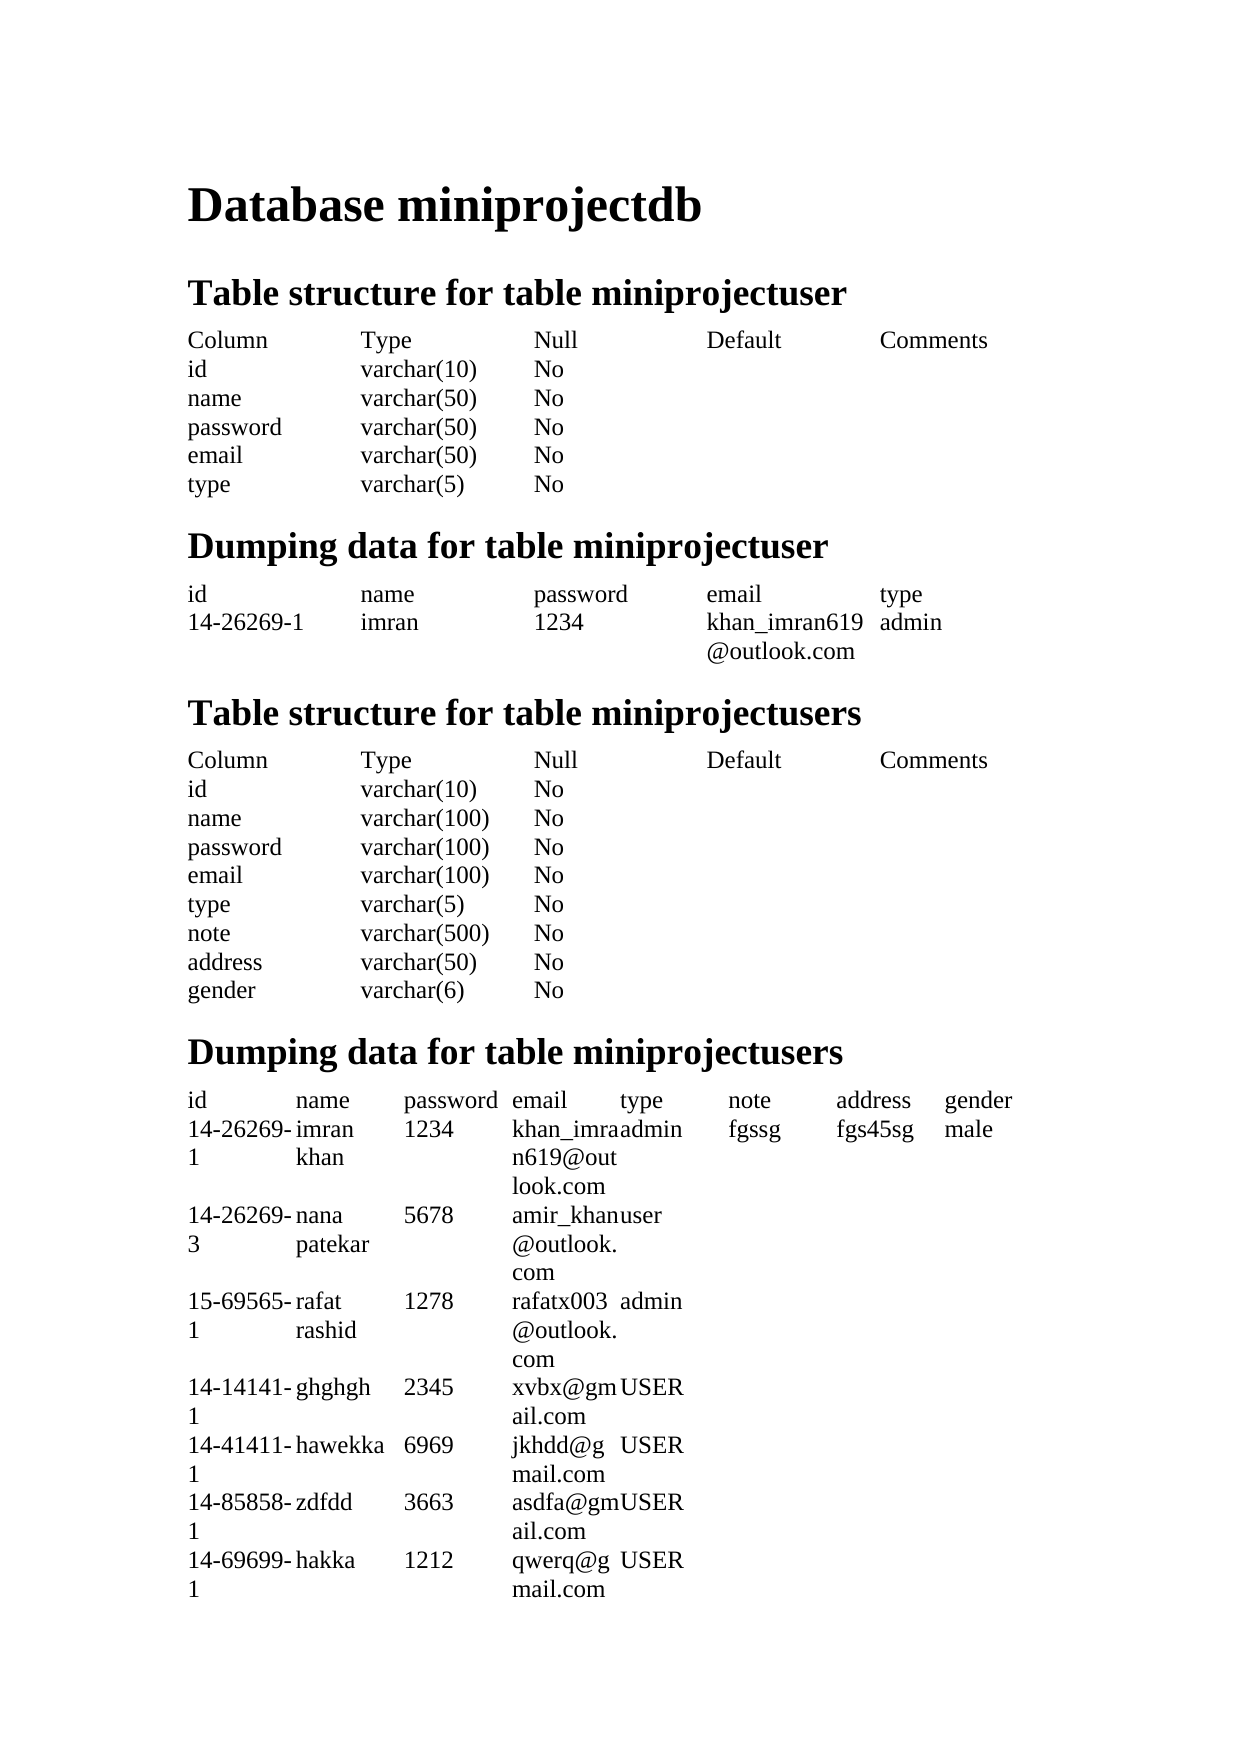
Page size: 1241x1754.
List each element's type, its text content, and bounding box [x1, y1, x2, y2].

table_cell gender [188, 976, 360, 1004]
table_cell 14-14141-1 [188, 1373, 296, 1430]
table_cell male [944, 1114, 1053, 1200]
table_cell [836, 1430, 944, 1487]
table_cell No [534, 354, 706, 383]
table_cell [880, 861, 1053, 889]
table_cell admin [880, 608, 1053, 665]
table_header Type [360, 746, 533, 774]
table_cell address [188, 947, 360, 976]
table_cell ghghgh [296, 1373, 404, 1430]
table_cell No [534, 803, 706, 832]
table_cell [706, 441, 879, 469]
table_cell jkhdd@gmail.com [512, 1430, 620, 1487]
table_cell imran [360, 608, 533, 665]
table_cell varchar(100) [360, 803, 533, 832]
subtitle Dumping data for table miniprojectusers [187, 1029, 1053, 1072]
table_cell id [188, 774, 360, 803]
table_cell varchar(50) [360, 412, 533, 441]
table_cell varchar(50) [360, 441, 533, 469]
table_cell note [188, 918, 360, 947]
table_cell 14-41411-1 [188, 1430, 296, 1487]
table_cell [880, 918, 1053, 947]
table_cell USER [620, 1373, 728, 1430]
table_header name [296, 1085, 404, 1114]
table_header Comments [880, 746, 1053, 774]
table_cell No [534, 947, 706, 976]
table_cell 5678 [404, 1200, 512, 1286]
table_header Comments [880, 326, 1053, 354]
table_cell type [188, 469, 360, 498]
table_cell nana patekar [296, 1200, 404, 1286]
table_cell [880, 383, 1053, 412]
table_header Null [534, 746, 706, 774]
table_cell USER [620, 1545, 728, 1602]
table_cell 14-26269-1 [188, 608, 360, 665]
table_cell [706, 918, 879, 947]
table_cell id [188, 354, 360, 383]
table_cell type [188, 889, 360, 918]
table_header note [728, 1085, 836, 1114]
table_cell varchar(500) [360, 918, 533, 947]
table_cell [706, 976, 879, 1004]
table_header password [404, 1085, 512, 1114]
table_cell [836, 1200, 944, 1286]
table_cell [880, 774, 1053, 803]
table_cell USER [620, 1430, 728, 1487]
table_cell [880, 469, 1053, 498]
table_header email [512, 1085, 620, 1114]
table_cell email [188, 441, 360, 469]
table_cell [728, 1488, 836, 1545]
table_cell No [534, 832, 706, 861]
table_cell [880, 947, 1053, 976]
table_cell 1234 [404, 1114, 512, 1200]
table_cell admin [620, 1286, 728, 1372]
table_header gender [944, 1085, 1053, 1114]
table_cell varchar(100) [360, 861, 533, 889]
table_cell [728, 1286, 836, 1372]
table_cell [706, 412, 879, 441]
table_cell varchar(5) [360, 469, 533, 498]
table_header Column [188, 746, 360, 774]
table_cell rafat rashid [296, 1286, 404, 1372]
table_cell No [534, 861, 706, 889]
table_cell 6969 [404, 1430, 512, 1487]
table_cell qwerq@gmail.com [512, 1545, 620, 1602]
table_cell asdfa@gmail.com [512, 1488, 620, 1545]
table_cell varchar(6) [360, 976, 533, 1004]
subtitle Table structure for table miniprojectuser [187, 270, 1053, 313]
table_cell No [534, 976, 706, 1004]
table_cell user [620, 1200, 728, 1286]
table_cell 1278 [404, 1286, 512, 1372]
table_cell [944, 1200, 1053, 1286]
table_cell [836, 1373, 944, 1430]
table_cell [836, 1286, 944, 1372]
table_cell [880, 441, 1053, 469]
table_cell [836, 1488, 944, 1545]
table_cell [880, 889, 1053, 918]
table_cell [880, 412, 1053, 441]
table_cell [706, 469, 879, 498]
table_cell name [188, 383, 360, 412]
table_cell USER [620, 1488, 728, 1545]
table_cell admin [620, 1114, 728, 1200]
table_cell No [534, 412, 706, 441]
table_cell hawekka [296, 1430, 404, 1487]
table_cell No [534, 774, 706, 803]
table_header Default [706, 326, 879, 354]
table_header name [360, 579, 533, 607]
table_cell [944, 1373, 1053, 1430]
table_header Type [360, 326, 533, 354]
table_cell rafatx003@outlook.com [512, 1286, 620, 1372]
table_cell 15-69565-1 [188, 1286, 296, 1372]
table_cell khan_imran619@outlook.com [512, 1114, 620, 1200]
table_cell [728, 1200, 836, 1286]
table_cell amir_khan@outlook.com [512, 1200, 620, 1286]
table_cell varchar(5) [360, 889, 533, 918]
table_cell [728, 1545, 836, 1602]
table_header id [188, 579, 360, 607]
subtitle Table structure for table miniprojectusers [187, 690, 1053, 733]
table_cell [706, 947, 879, 976]
table_cell varchar(50) [360, 947, 533, 976]
subtitle Database miniprojectdb [187, 175, 1053, 232]
table_cell [728, 1373, 836, 1430]
subtitle Dumping data for table miniprojectuser [187, 523, 1053, 566]
table_cell 14-85858-1 [188, 1488, 296, 1545]
table_cell password [188, 412, 360, 441]
table_cell No [534, 918, 706, 947]
table_cell [880, 354, 1053, 383]
table_cell [944, 1286, 1053, 1372]
table_cell imran khan [296, 1114, 404, 1200]
table_cell [880, 976, 1053, 1004]
table_cell [706, 354, 879, 383]
table_cell fgs45sg [836, 1114, 944, 1200]
table_header password [534, 579, 706, 607]
table_cell 3663 [404, 1488, 512, 1545]
table_cell varchar(10) [360, 774, 533, 803]
table_header type [620, 1085, 728, 1114]
table_header id [188, 1085, 296, 1114]
table_cell No [534, 469, 706, 498]
table_cell [944, 1488, 1053, 1545]
table_cell khan_imran619@outlook.com [706, 608, 879, 665]
table_cell No [534, 889, 706, 918]
table_cell 14-26269-1 [188, 1114, 296, 1200]
table_cell zdfdd [296, 1488, 404, 1545]
table_cell No [534, 383, 706, 412]
table_header Column [188, 326, 360, 354]
table_cell [836, 1545, 944, 1602]
table_header type [880, 579, 1053, 607]
table_cell No [534, 441, 706, 469]
table_cell email [188, 861, 360, 889]
table_cell varchar(50) [360, 383, 533, 412]
table_header email [706, 579, 879, 607]
table_header Null [534, 326, 706, 354]
table_cell [706, 832, 879, 861]
table_cell name [188, 803, 360, 832]
table_cell [944, 1545, 1053, 1602]
table_cell [944, 1430, 1053, 1487]
table_cell [706, 803, 879, 832]
table_cell 14-69699-1 [188, 1545, 296, 1602]
table_header Default [706, 746, 879, 774]
table_cell [706, 861, 879, 889]
table_cell 1234 [534, 608, 706, 665]
table_cell 14-26269-3 [188, 1200, 296, 1286]
table_cell [706, 889, 879, 918]
table_header address [836, 1085, 944, 1114]
table_cell [706, 774, 879, 803]
table_cell [880, 803, 1053, 832]
table_cell xvbx@gmail.com [512, 1373, 620, 1430]
table_cell [880, 832, 1053, 861]
table_cell fgssg [728, 1114, 836, 1200]
table_cell 1212 [404, 1545, 512, 1602]
table_cell varchar(100) [360, 832, 533, 861]
table_cell varchar(10) [360, 354, 533, 383]
table_cell 2345 [404, 1373, 512, 1430]
table_cell [706, 383, 879, 412]
table_cell [728, 1430, 836, 1487]
table_cell password [188, 832, 360, 861]
table_cell hakka [296, 1545, 404, 1602]
